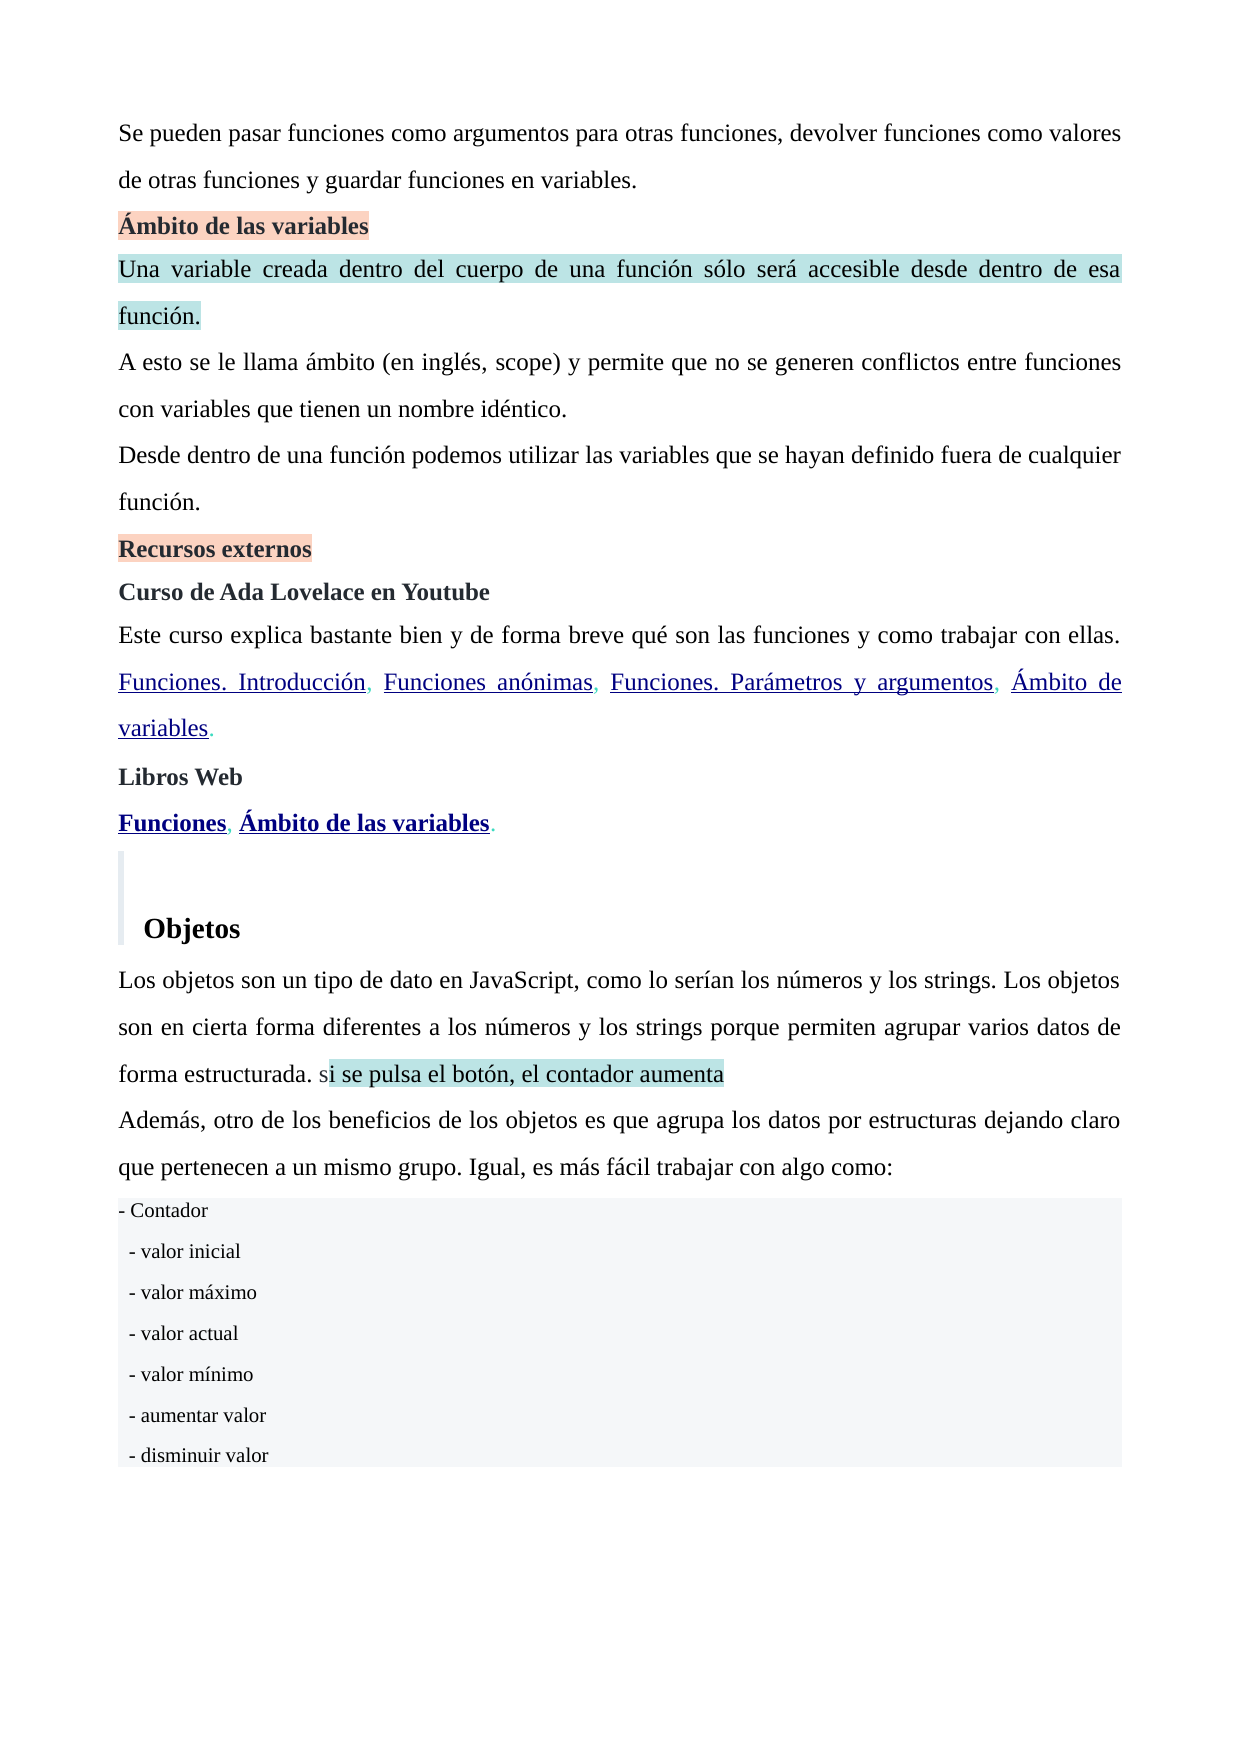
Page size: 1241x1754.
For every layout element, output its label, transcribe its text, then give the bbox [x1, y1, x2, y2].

text Además, otro de los beneficios de los objetos es que agrupa los datos por estructuras dejando claro que pertenecen a un mismo grupo. Igual, es más fácil trabajar con algo como: [118, 1105, 1122, 1181]
text Los objetos son un tipo de dato en JavaScript, como lo serían los números y los strings. Los objetos son en cierta forma diferentes a los números y los strings porque permiten agrupar varios datos de forma estructurada. si se pulsa el botón, el contador aumenta [118, 966, 1122, 1087]
text - aumentar valor [118, 1402, 1122, 1427]
text Objetos [124, 911, 1063, 945]
text Este curso explica bastante bien y de forma breve qué son las funciones y como trabajar con ellas.​Funciones. Introducción, ​Funciones anónimas, ​Funciones. Parámetros y argumentos, ​Ámbito de variables.​ [118, 620, 1122, 742]
text - valor actual [118, 1321, 1122, 1345]
text A esto se le llama ámbito (en inglés, scope) y permite que no se generen conflictos entre funciones con variables que tienen un nombre idéntico. [118, 347, 1122, 423]
text - disminuir valor [118, 1443, 1122, 1467]
subtitle Libros Web [118, 762, 1122, 791]
text Una variable creada dentro del cuerpo de una función sólo será accesible desde dentro de esa función. [118, 254, 1122, 330]
text Se pueden pasar funciones como argumentos para otras funciones, devolver funciones como valores de otras funciones y guardar funciones en variables. [118, 118, 1122, 193]
text Desde dentro de una función podemos utilizar las variables que se hayan definido fuera de cualquier función. [118, 441, 1122, 516]
subtitle ​Funciones, ​Ámbito de las variables.​ [118, 808, 1122, 837]
text - Contador [118, 1198, 1122, 1222]
subtitle Curso de Ada Lovelace en Youtube [118, 577, 1122, 606]
subtitle Recursos externos [118, 534, 1122, 562]
subtitle Ámbito de las variables [118, 211, 1122, 240]
text - valor inicial [118, 1239, 1122, 1263]
text - valor máximo [118, 1280, 1122, 1304]
text - valor mínimo [118, 1362, 1122, 1386]
